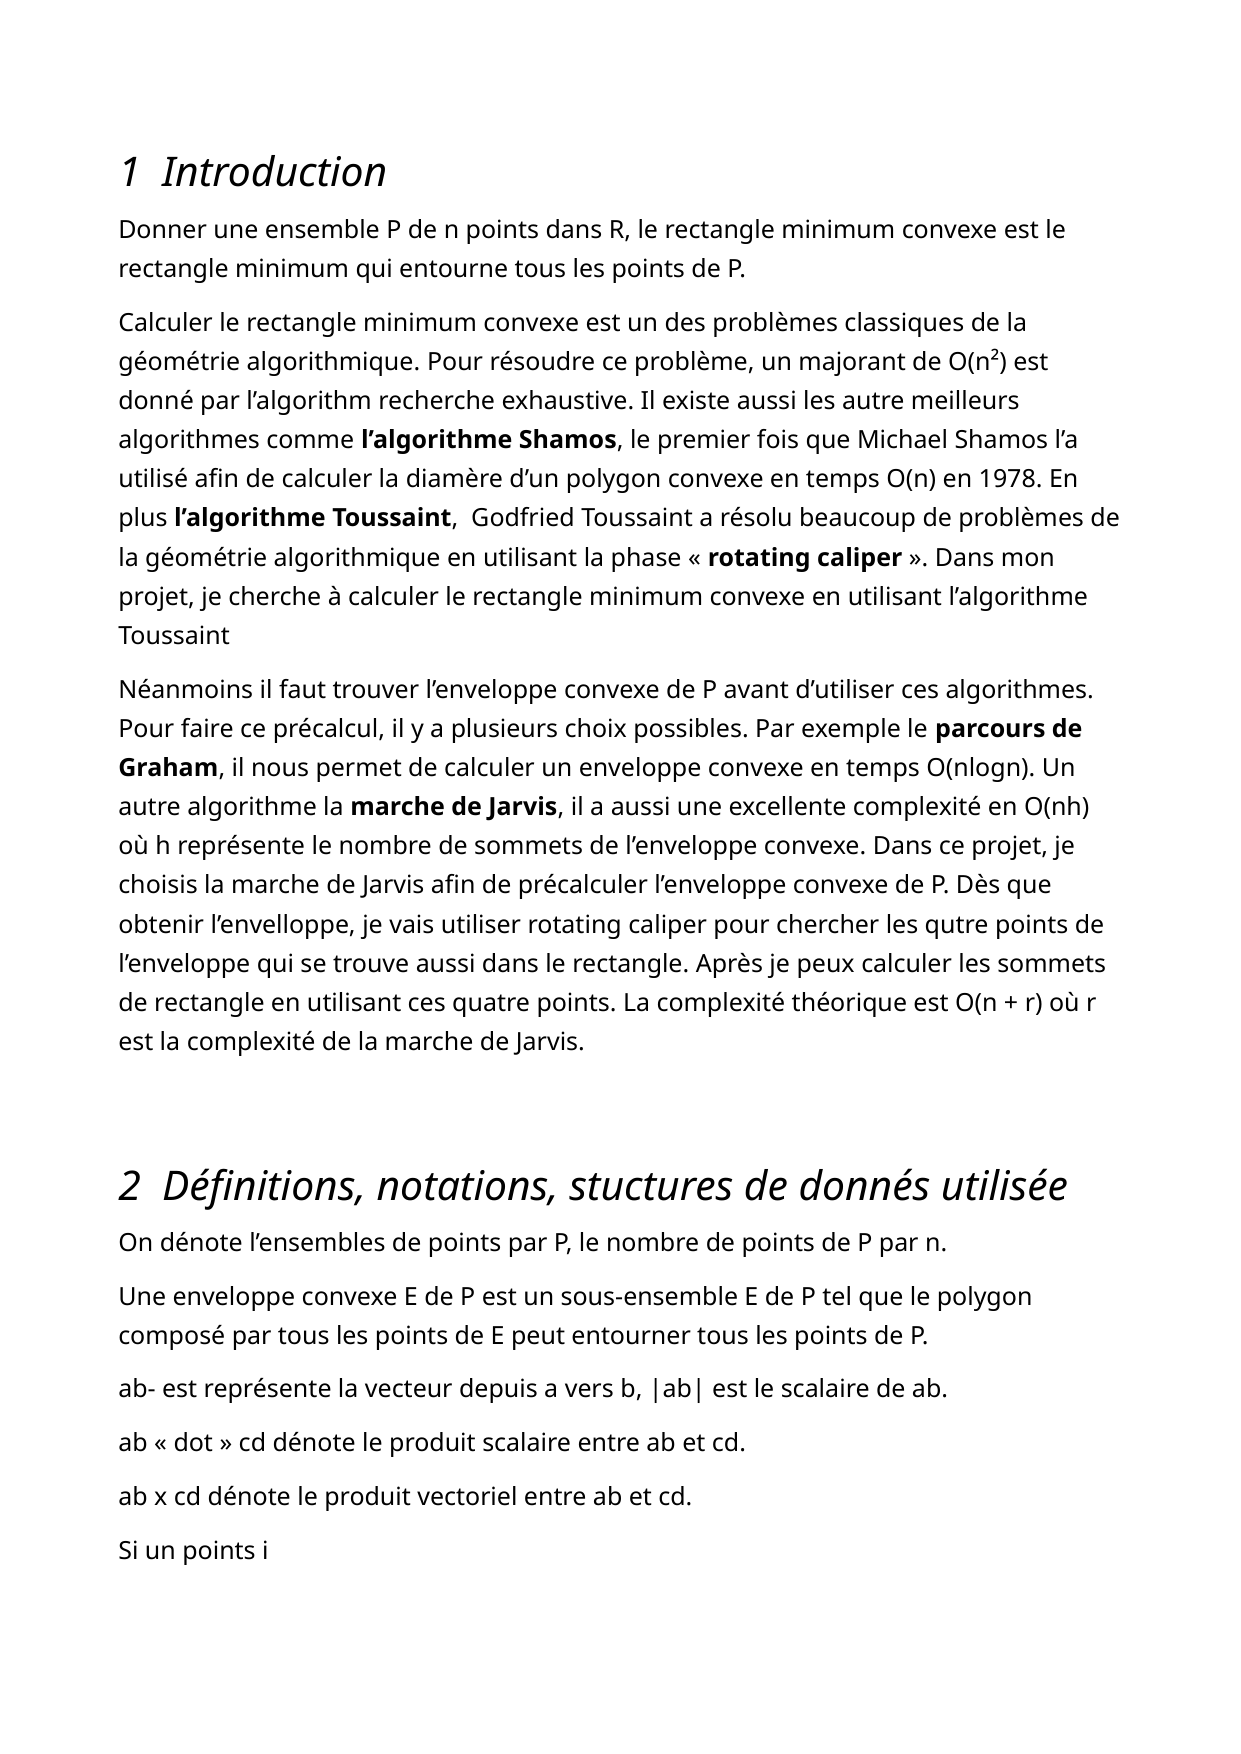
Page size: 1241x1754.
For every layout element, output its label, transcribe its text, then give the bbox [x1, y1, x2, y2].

text Calculer le rectangle minimum convexe est un des problèmes classiques de la géométrie algorithmique. Pour résoudre ce problème, un majorant de O(n²) est donné par l’algorithm recherche exhaustive. Il existe aussi les autre meilleurs algorithmes comme l’algorithme Shamos, le premier fois que Michael Shamos l’a utilisé afin de calculer la diamère d’un polygon convexe en temps O(n) en 1978. En plus l’algorithme Toussaint, Godfried Toussaint a résolu beaucoup de problèmes de la géométrie algorithmique en utilisant la phase « rotating caliper ». Dans mon projet, je cherche à calculer le rectangle minimum convexe en utilisant l’algorithme Toussaint [118, 304, 1122, 652]
text Donner une ensemble P de n points dans R, le rectangle minimum convexe est le rectangle minimum qui entourne tous les points de P. [118, 211, 1122, 284]
subtitle Introduction [118, 143, 1122, 199]
text Néanmoins il faut trouver l’enveloppe convexe de P avant d’utiliser ces algorithmes. Pour faire ce précalcul, il y a plusieurs choix possibles. Par exemple le parcours de Graham, il nous permet de calculer un enveloppe convexe en temps O(nlogn). Un autre algorithme la marche de Jarvis, il a aussi une excellente complexité en O(nh) où h représente le nombre de sommets de l’enveloppe convexe. Dans ce projet, je choisis la marche de Jarvis afin de précalculer l’enveloppe convexe de P. Dès que obtenir l’envelloppe, je vais utiliser rotating caliper pour chercher les qutre points de l’enveloppe qui se trouve aussi dans le rectangle. Après je peux calculer les sommets de rectangle en utilisant ces quatre points. La complexité théorique est O(n + r) où r est la complexité de la marche de Jarvis. [118, 671, 1122, 1058]
text Une enveloppe convexe E de P est un sous-ensemble E de P tel que le polygon composé par tous les points de E peut entourner tous les points de P. [118, 1278, 1122, 1351]
text ab- est représente la vecteur depuis a vers b, |ab| est le scalaire de ab. [118, 1371, 1122, 1405]
text Si un points i [118, 1532, 1122, 1566]
text On dénote l’ensembles de points par P, le nombre de points de P par n. [118, 1224, 1122, 1258]
text ab « dot » cd dénote le produit scalaire entre ab et cd. [118, 1425, 1122, 1459]
subtitle Définitions, notations, stuctures de donnés utilisée [118, 1156, 1122, 1212]
text ab x cd dénote le produit vectoriel entre ab et cd. [118, 1478, 1122, 1513]
